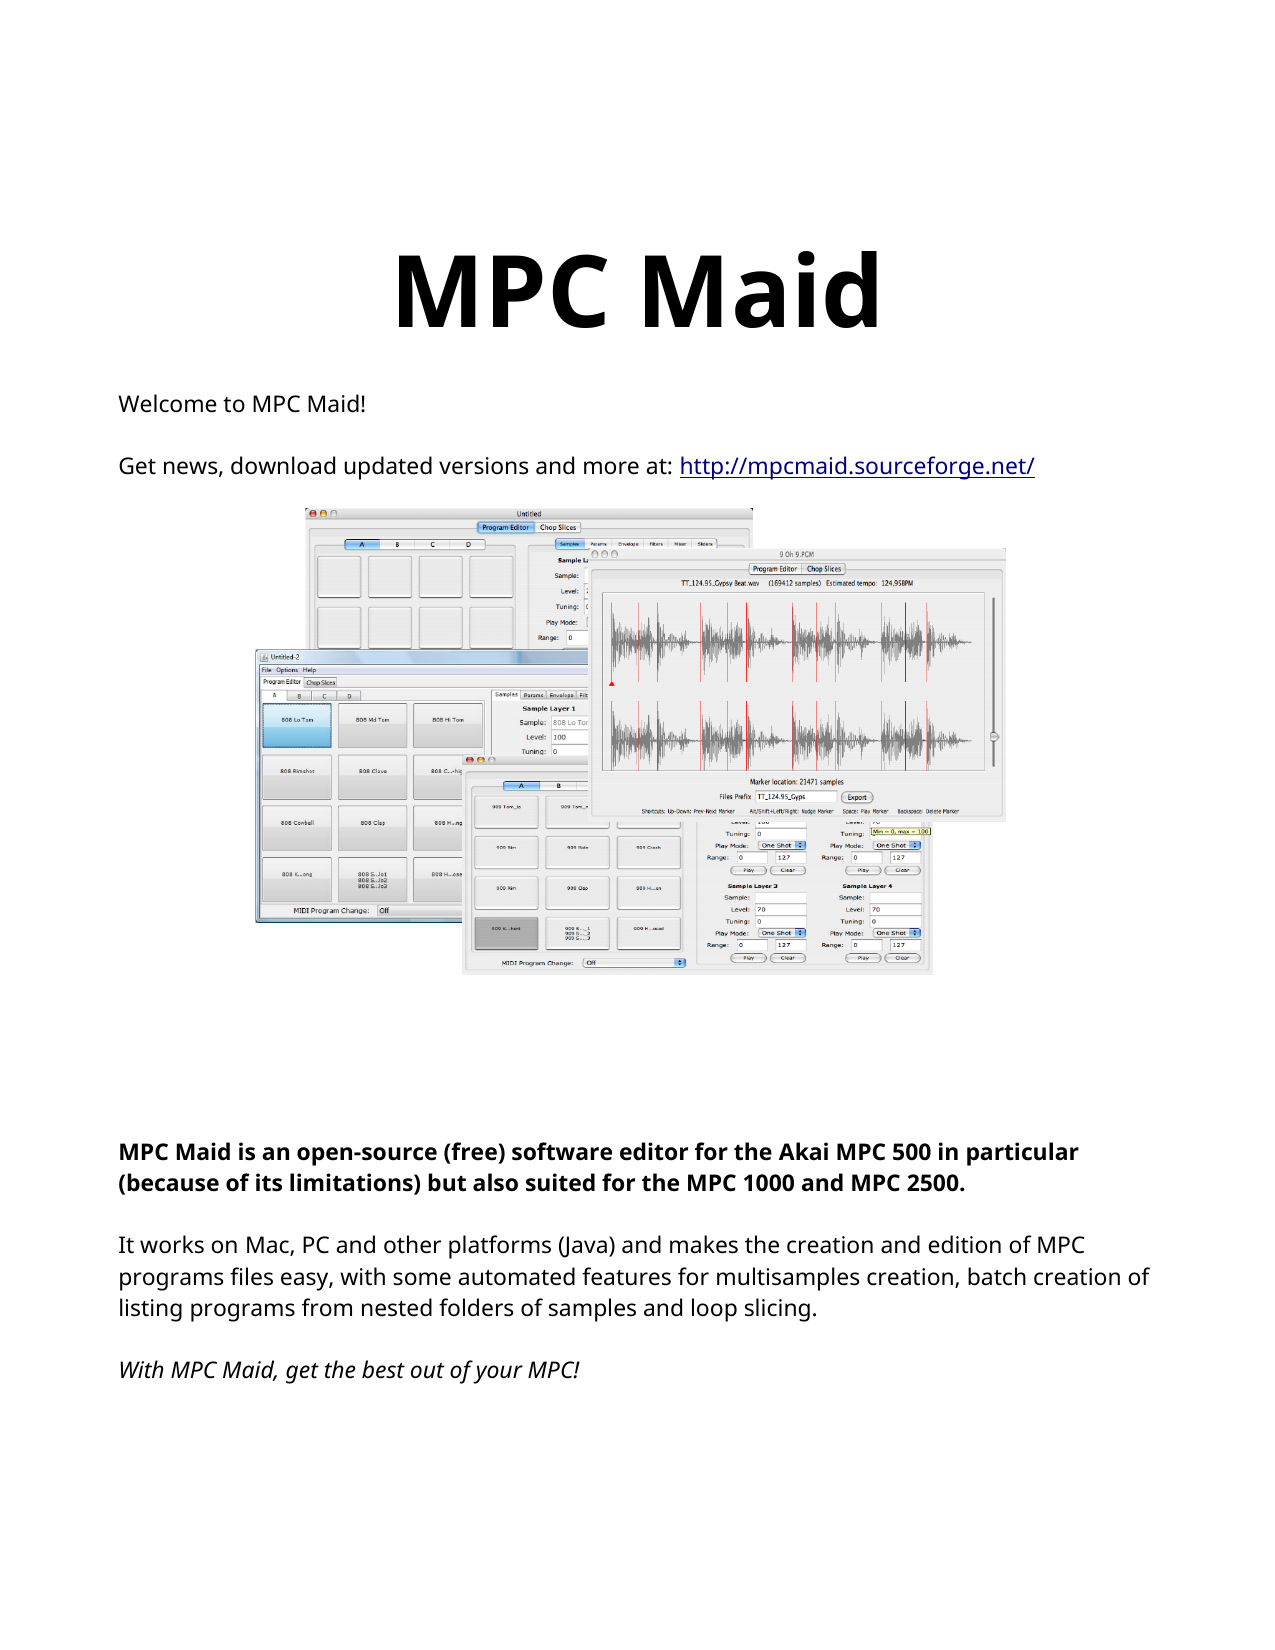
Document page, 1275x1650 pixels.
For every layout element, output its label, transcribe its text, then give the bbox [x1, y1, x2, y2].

text MPC Maid is an open-source (free) software editor for the Akai MPC 500 in particular (because of its limitations) but also suited for the MPC 1000 and MPC 2500. [118, 1136, 1157, 1198]
text It works on Mac, PC and other platforms (Java) and makes the creation and edition of MPC programs files easy, with some automated features for multisamples creation, batch creation of listing programs from nested folders of samples and loop slicing. [118, 1229, 1157, 1323]
text With MPC Maid, get the best out of your MPC! [118, 1354, 1157, 1386]
text Welcome to MPC Maid! [118, 388, 1157, 419]
text MPC Maid [118, 220, 1157, 357]
picture [234, 499, 1009, 980]
text Get news, download updated versions and more at: http://mpcmaid.sourceforge.net/ [118, 450, 1157, 482]
